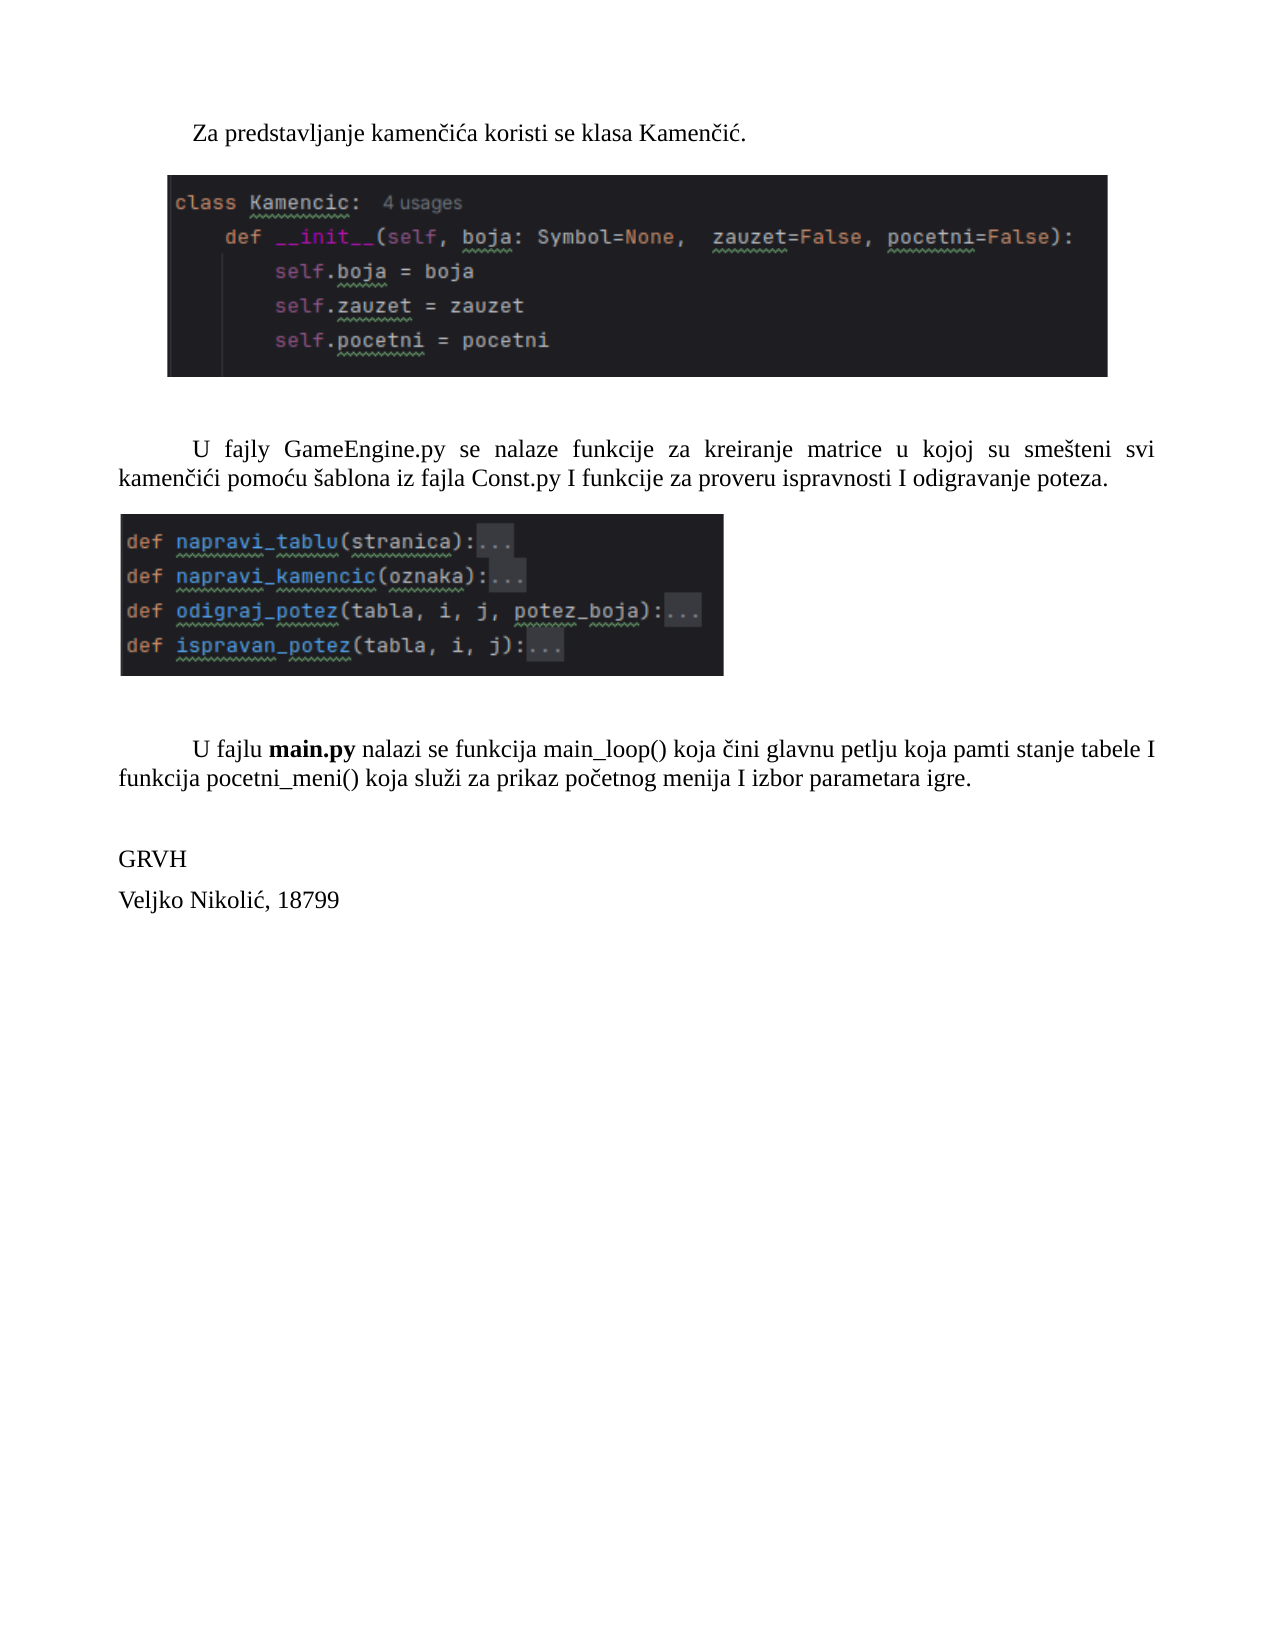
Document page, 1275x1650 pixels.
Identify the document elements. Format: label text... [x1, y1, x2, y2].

text GRVH [118, 844, 1157, 873]
text U fajly GameEngine.py se nalaze funkcije za kreiranje matrice u kojoj su smešteni svi kamenčići pomoću šablona iz fajla Const.py I funkcije za proveru ispravnosti I odigravanje poteza. [118, 406, 1157, 492]
picture [167, 175, 1108, 377]
text Veljko Nikolić, 18799 [118, 885, 1157, 914]
text U fajlu main.py nalazi se funkcija main_loop() koja čini glavnu petlju koja pamti stanje tabele I funkcija pocetni_meni() koja služi za prikaz početnog menija I izbor parametara igre. [118, 734, 1157, 792]
text Za predstavljanje kamenčića koristi se klasa Kamenčić. [118, 118, 1157, 147]
picture [120, 514, 724, 676]
